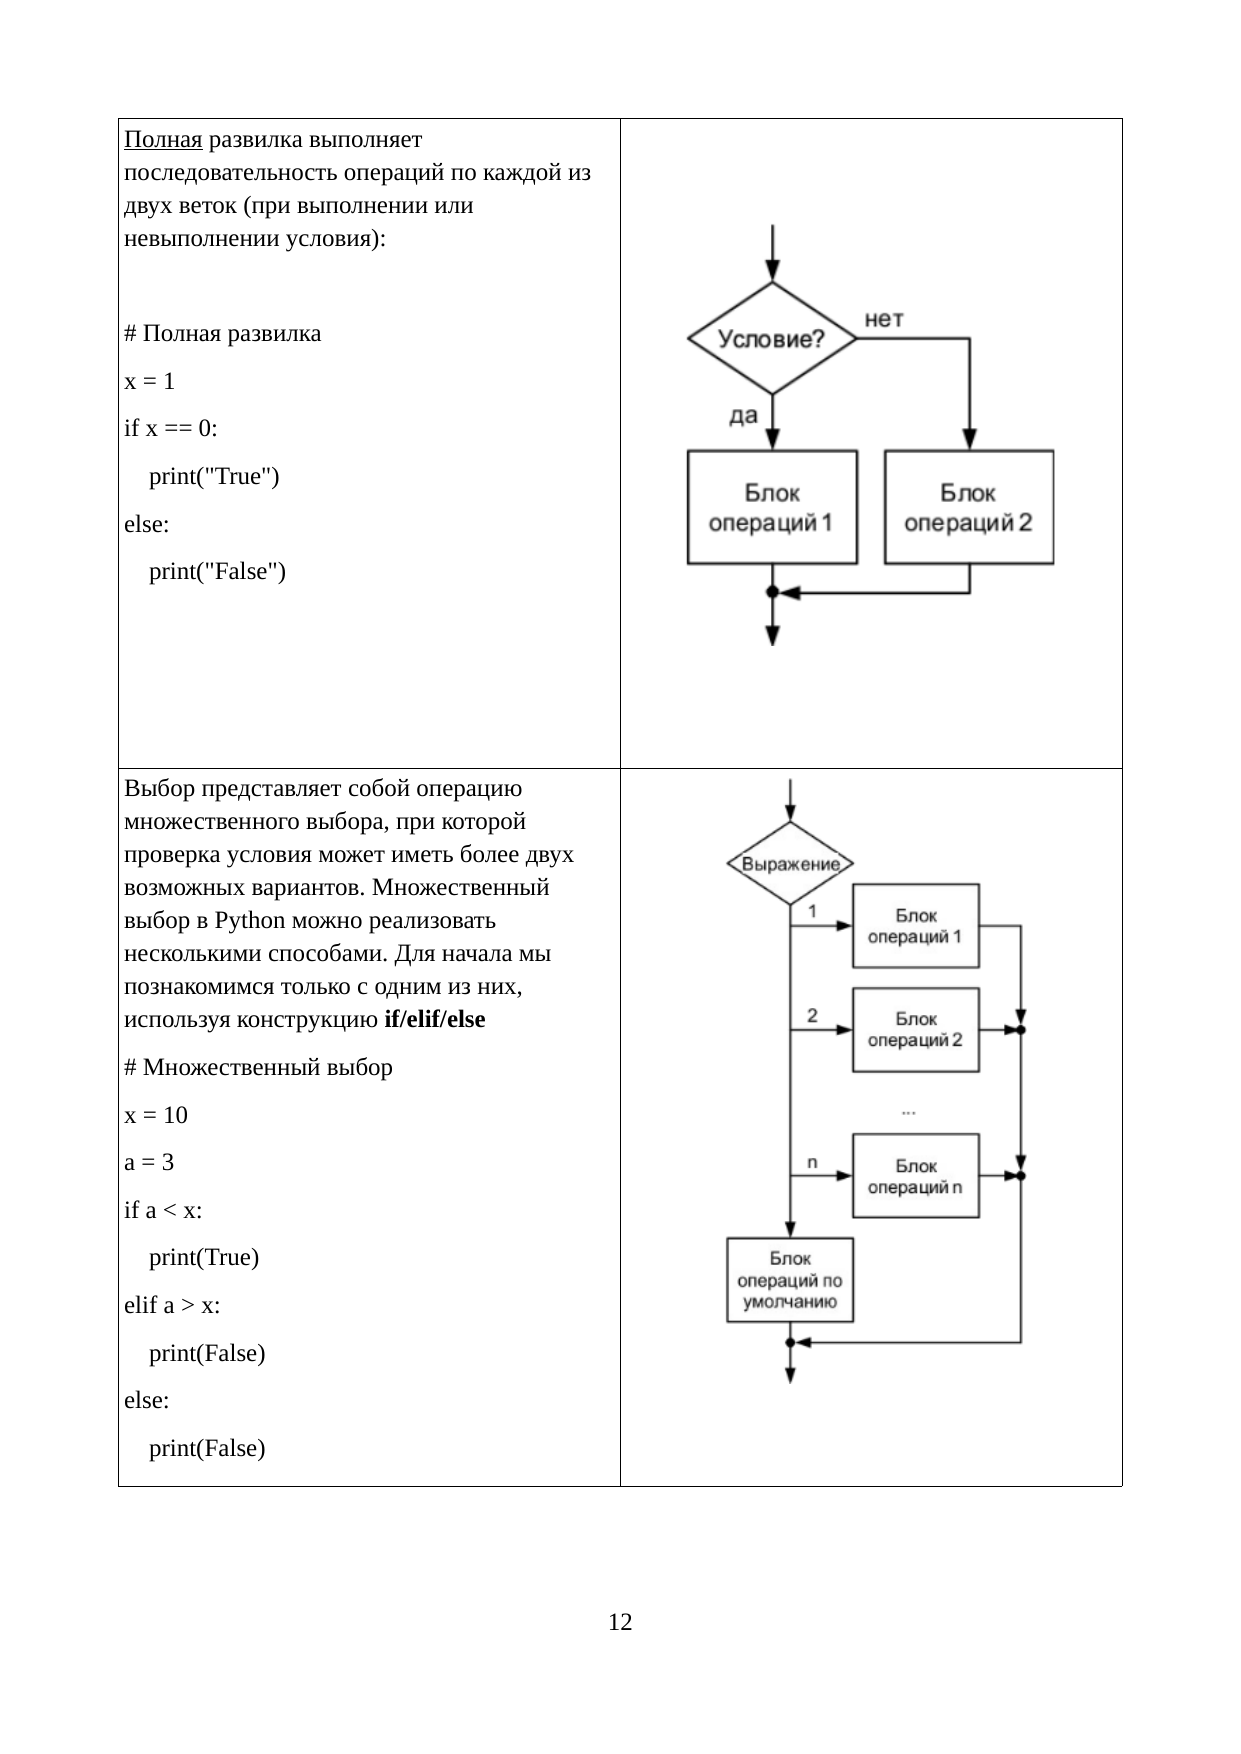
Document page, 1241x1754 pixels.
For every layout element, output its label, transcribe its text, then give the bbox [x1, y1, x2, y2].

picture [708, 773, 1034, 1384]
table_cell [621, 769, 1122, 1486]
picture [683, 203, 1060, 646]
table_cell [621, 119, 1122, 767]
table_cell Выбор представляет собой операцию множественного выбора, при которой проверка условия может иметь более двух возможных вариантов. Множественный выбор в Python можно реализовать несколькими способами. Для начала мы познакомимся только с одним из них, используя конструкцию if/elif/else # Множественный выбор x = 10 a = 3 if a < x: print(True) elif a > x: print(False) else: print(False) [119, 769, 620, 1486]
table_cell Полная развилка выполняет последовательность операций по каждой из двух веток (при выполнении или невыполнении условия): # Полная развилка x = 1 if x == 0: print("True") else: print("False") [119, 119, 620, 767]
